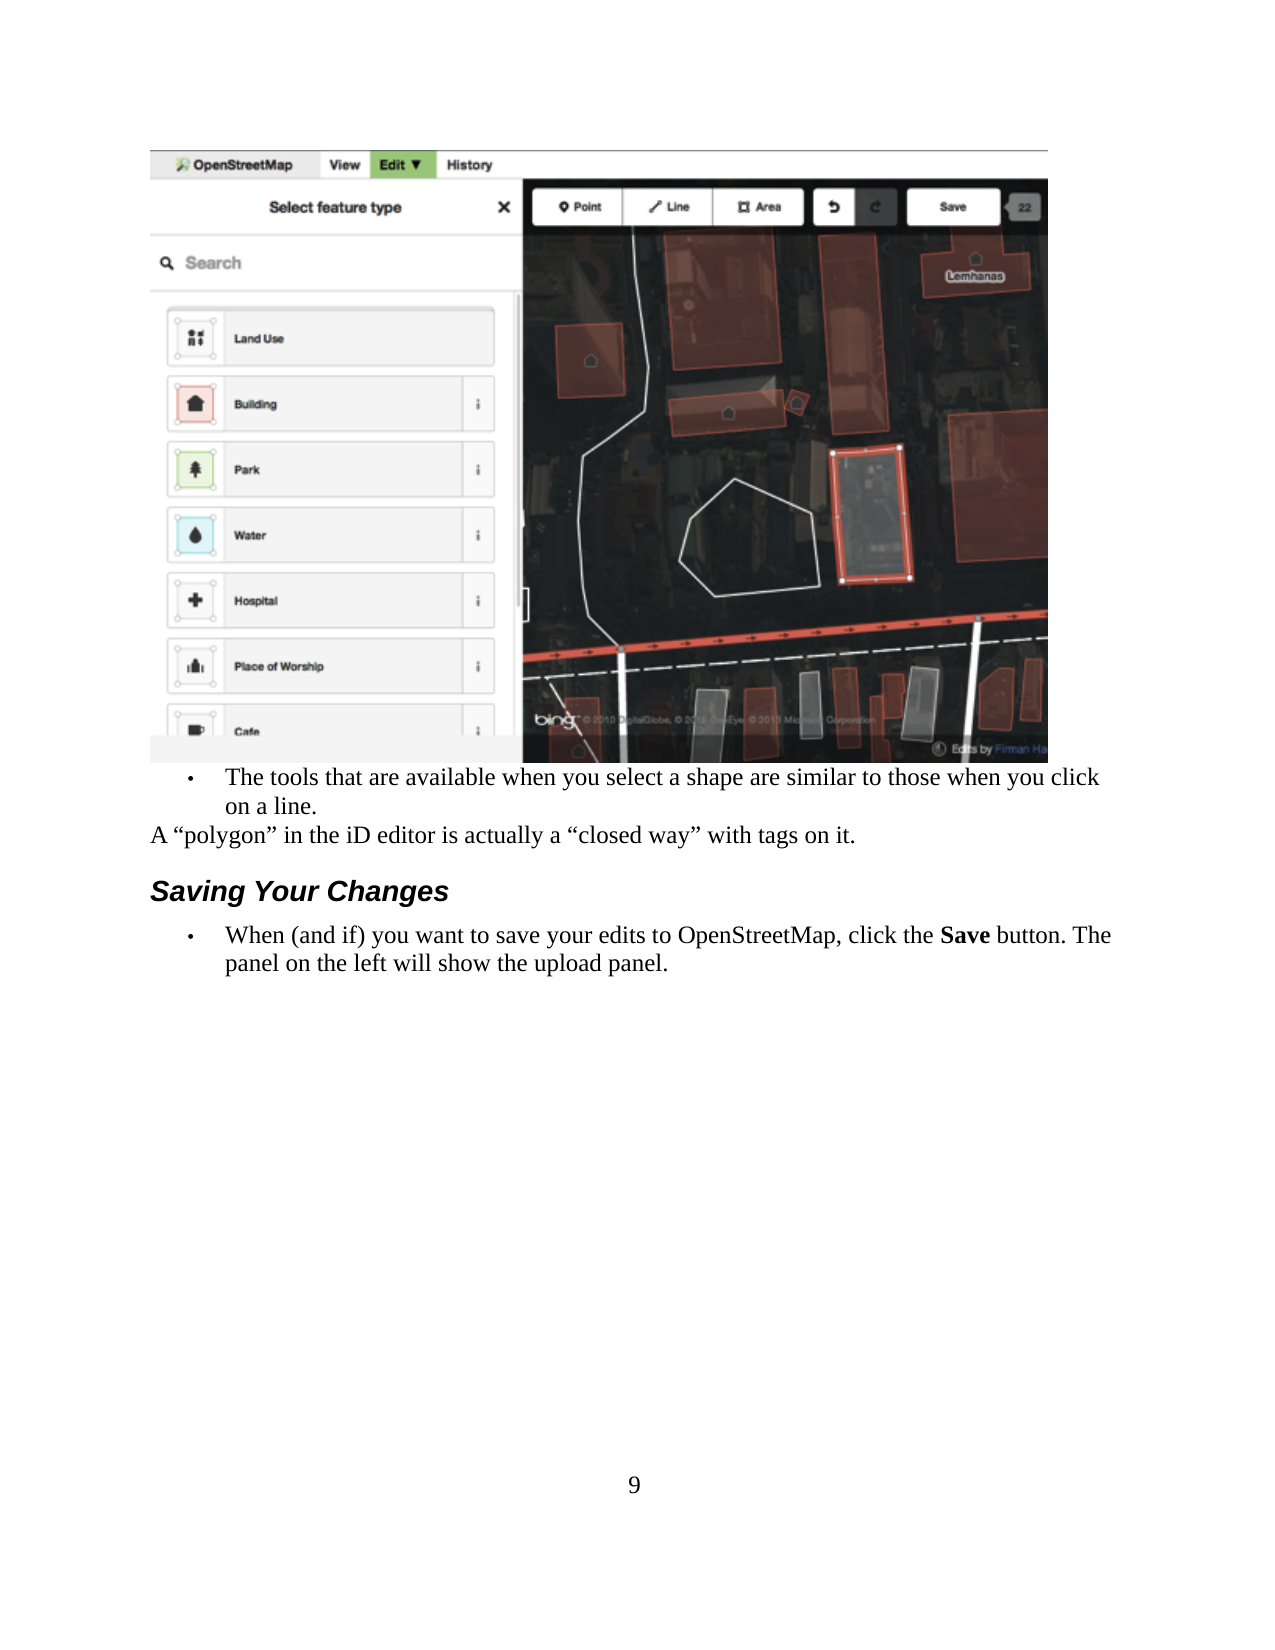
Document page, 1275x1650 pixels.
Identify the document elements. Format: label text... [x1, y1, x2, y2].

text A “polygon” in the iD editor is actually a “closed way” with tags on it. [150, 820, 1125, 849]
list The tools that are available when you select a shape are similar to those when you click on a line. [187, 762, 1125, 820]
list When (and if) you want to save your edits to OpenStreetMap, click the Save button. The panel on the left will show the upload panel. [187, 920, 1125, 977]
subtitle Saving Your Changes [150, 874, 1125, 907]
picture [150, 150, 1048, 763]
